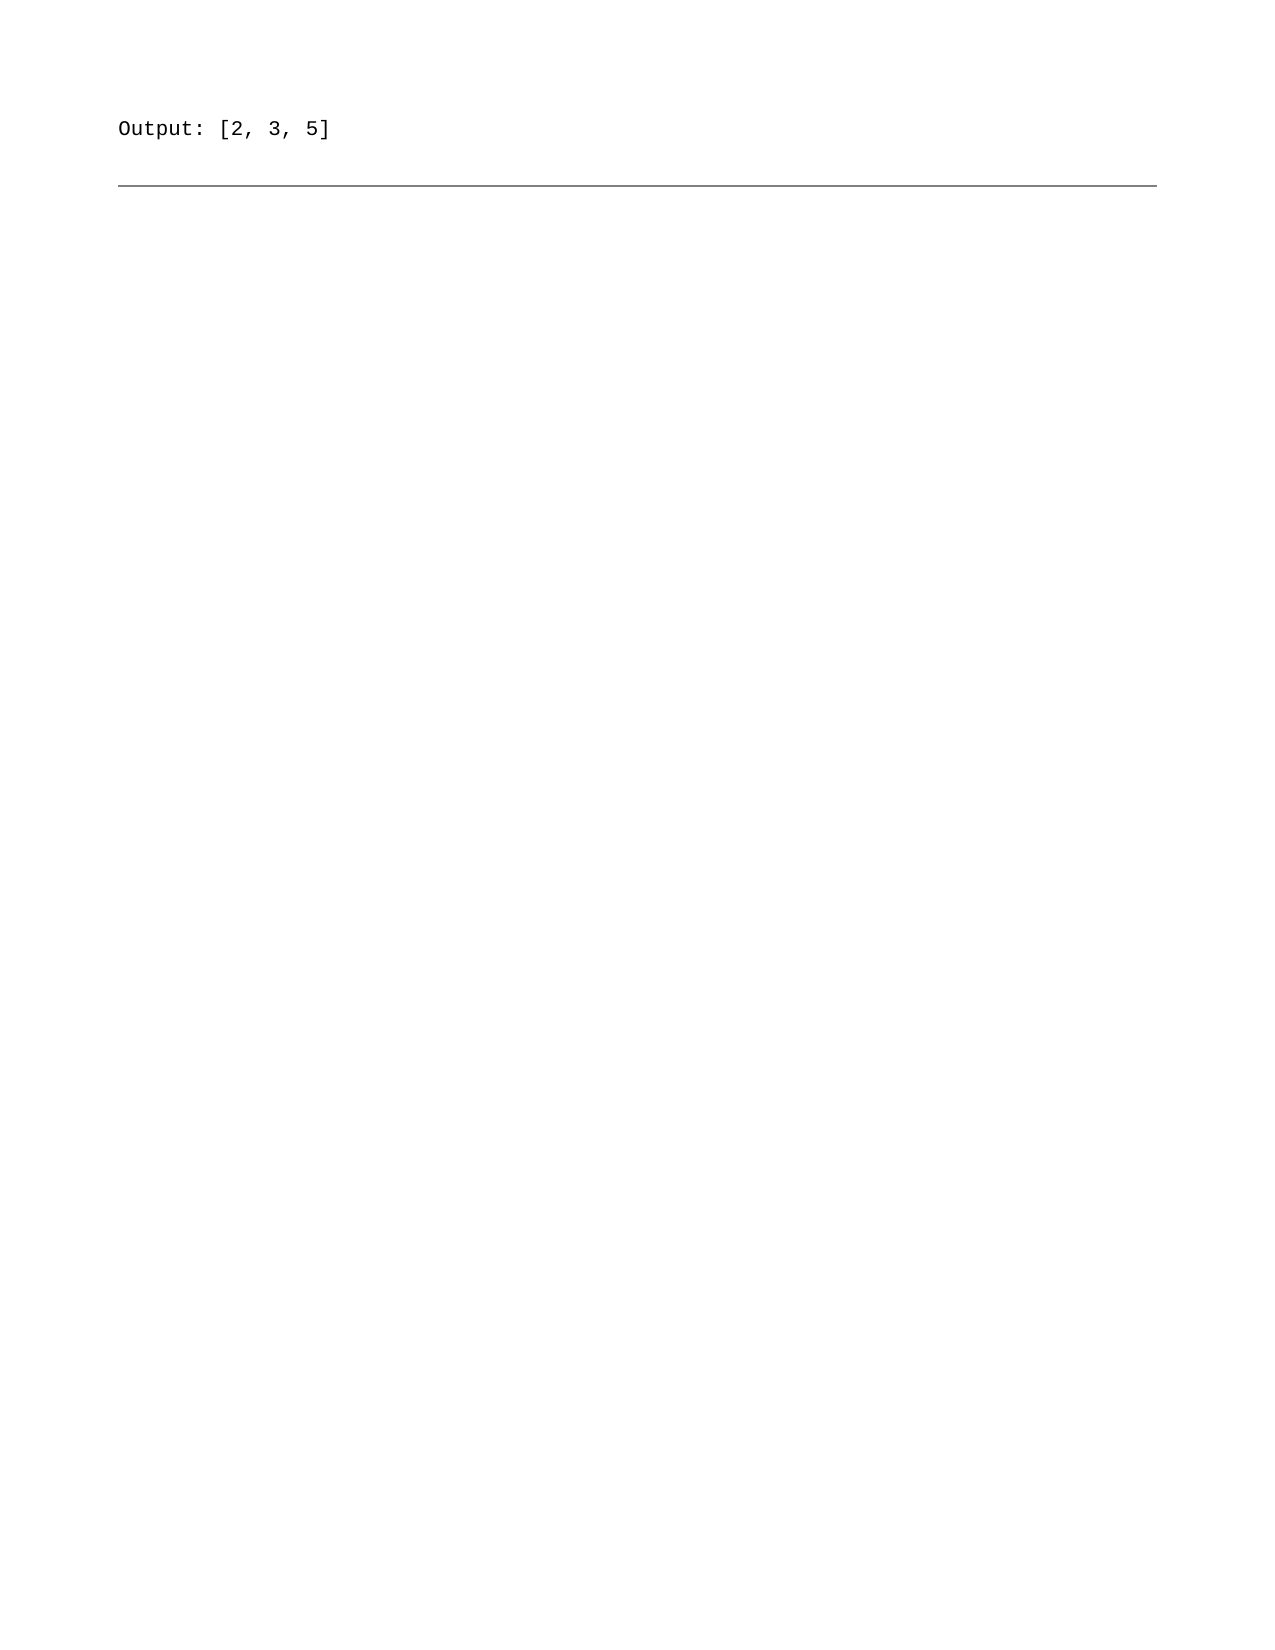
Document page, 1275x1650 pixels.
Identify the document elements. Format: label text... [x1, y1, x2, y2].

text Output: [2, 3, 5] [118, 118, 1157, 142]
